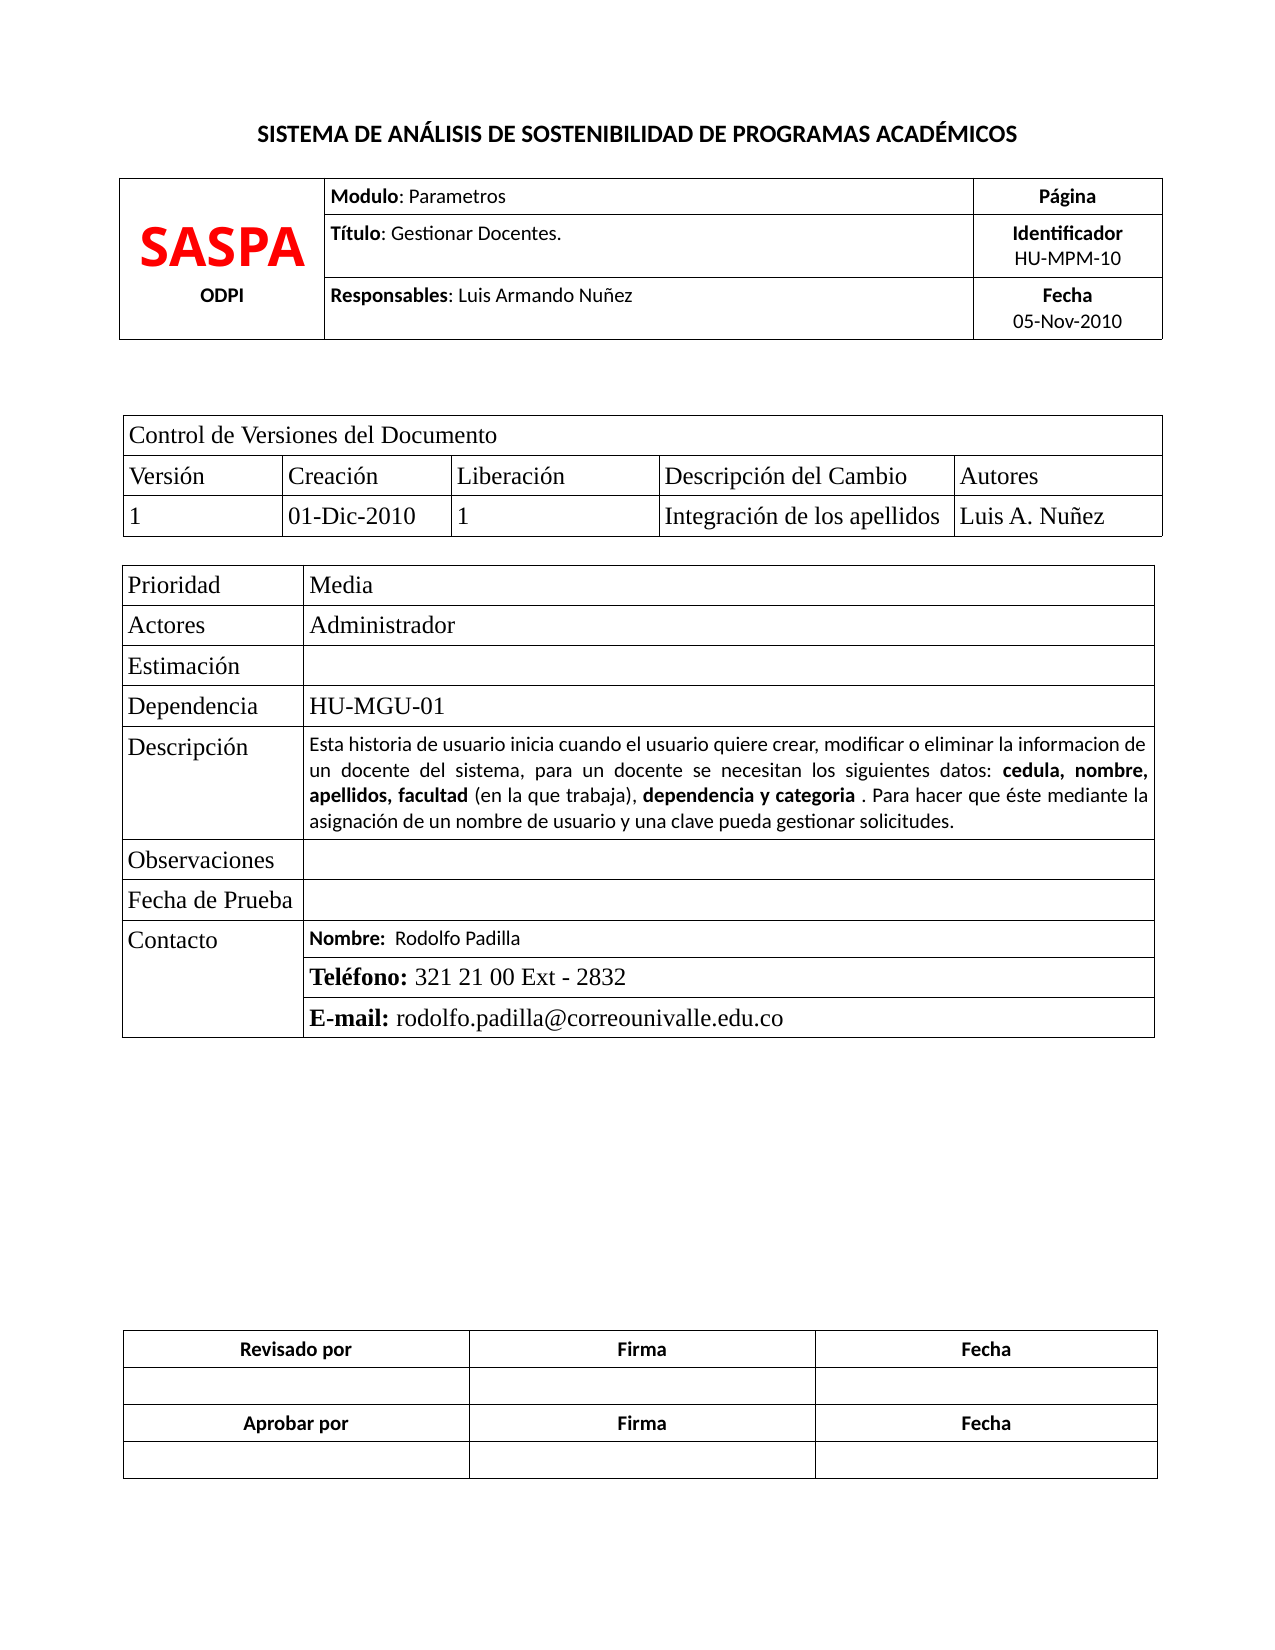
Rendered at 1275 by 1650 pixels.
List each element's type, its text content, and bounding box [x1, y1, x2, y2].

table_cell Descripción [123, 727, 303, 839]
table_cell Autores [955, 456, 1162, 495]
table_cell Esta historia de usuario inicia cuando el usuario quiere crear, modificar o eliminar la informacion de un docente del sistema, para un docente se necesitan los siguientes datos: cedula, nombre, apellidos, facultad (en la que trabaja), dependencia y categoria . Para hacer que éste mediante la asignación de un nombre de usuario y una clave pueda gestionar solicitudes. [304, 727, 1154, 839]
table_cell Administrador [304, 606, 1154, 645]
table_cell Dependencia [123, 686, 303, 726]
table_cell E-mail: rodolfo.padilla@correounivalle.edu.co [304, 998, 1154, 1037]
table_cell Teléfono: 321 21 00 Ext - 2832 [304, 958, 1154, 997]
table_cell Actores [123, 606, 303, 645]
table_cell Nombre: Rodolfo Padilla [304, 921, 1154, 957]
table_cell Versión [124, 456, 282, 495]
table_cell [304, 840, 1154, 879]
table_cell Contacto [123, 921, 303, 1037]
table_cell [304, 880, 1154, 919]
table_cell Fecha de Prueba [123, 880, 303, 919]
table_cell Descripción del Cambio [660, 456, 954, 495]
table_header Control de Versiones del Documento [124, 416, 1162, 455]
table_header Prioridad [123, 566, 303, 605]
table_cell Observaciones [123, 840, 303, 879]
table_header Media [304, 566, 1154, 605]
table_cell [304, 646, 1154, 685]
table_cell Liberación [452, 456, 659, 495]
table_cell Integración de los apellidos [660, 496, 954, 536]
table_cell Estimación [123, 646, 303, 685]
table_cell Luis A. Nuñez [955, 496, 1162, 536]
table_cell Creación [283, 456, 451, 495]
table_cell 1 [452, 496, 659, 536]
table_cell HU-MGU-01 [304, 686, 1154, 726]
table_cell 1 [124, 496, 282, 536]
table_cell 01-Dic-2010 [283, 496, 451, 536]
